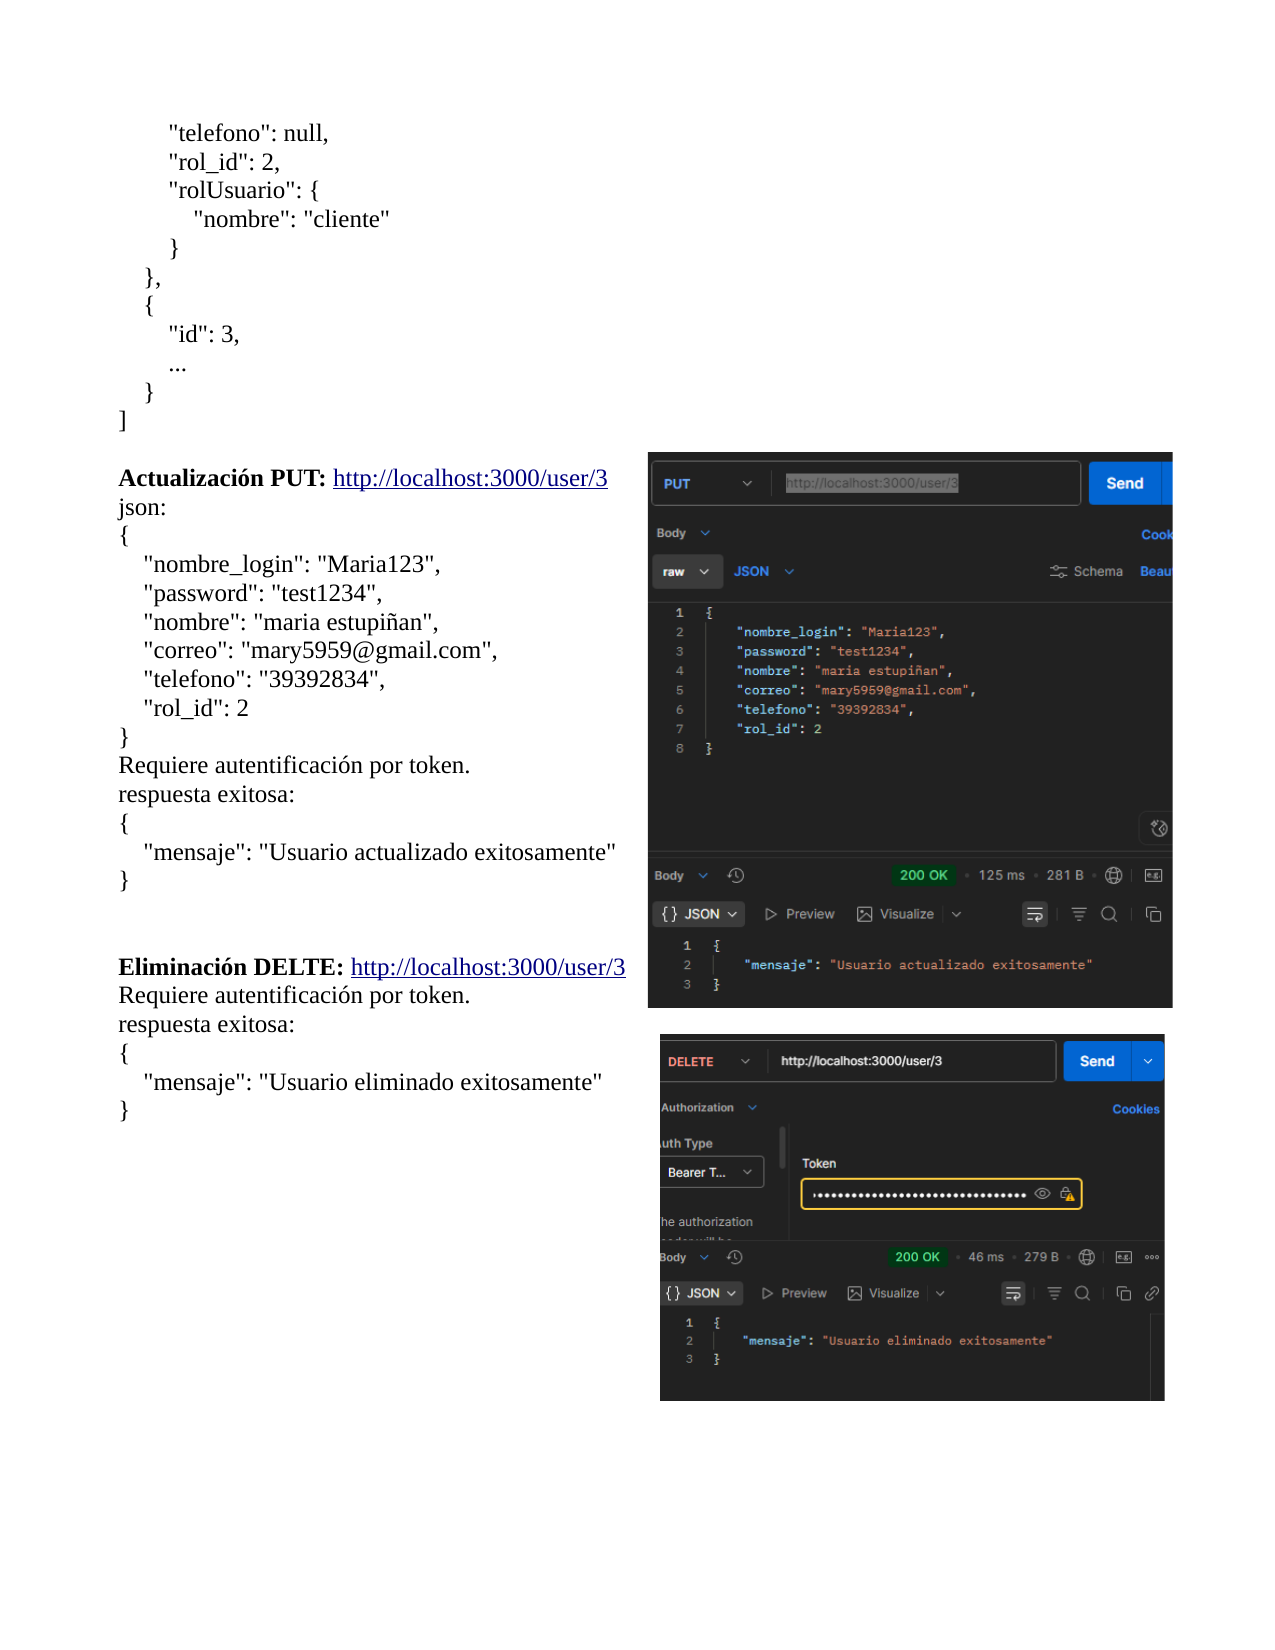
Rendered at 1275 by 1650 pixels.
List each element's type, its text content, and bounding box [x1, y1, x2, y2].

text "rol_id": 2 [118, 693, 647, 722]
text Requiere autentificación por token. [118, 981, 1157, 1009]
text "rol_id": 2, [118, 147, 1157, 176]
text } [118, 233, 1157, 262]
text "password": "test1234", [118, 578, 647, 607]
picture [647, 452, 1173, 1008]
text "telefono": "39392834", [118, 664, 647, 693]
text ] [118, 406, 1157, 434]
text respuesta exitosa: [118, 779, 647, 808]
text } [118, 377, 1157, 406]
picture [660, 1034, 1165, 1401]
text "mensaje": "Usuario actualizado exitosamente" [118, 837, 647, 866]
text "nombre_login": "Maria123", [118, 549, 647, 578]
text } [118, 722, 647, 751]
text Requiere autentificación por token. [118, 751, 647, 779]
text { [118, 291, 1157, 319]
text { [118, 521, 647, 549]
text "nombre": "cliente" [118, 204, 1157, 233]
text json: [118, 492, 647, 521]
text Eliminación DELTE: http://localhost:3000/user/3 [118, 952, 647, 981]
text "rolUsuario": { [118, 176, 1157, 204]
text ... [118, 348, 1157, 377]
text "nombre": "maria estupiñan", [118, 607, 647, 636]
text "telefono": null, [118, 118, 1157, 147]
text } [118, 1096, 660, 1124]
text { [118, 1038, 660, 1067]
text "mensaje": "Usuario eliminado exitosamente" [118, 1067, 660, 1096]
text "id": 3, [118, 319, 1157, 348]
text "correo": "mary5959@gmail.com", [118, 636, 647, 664]
text }, [118, 262, 1157, 291]
text { [118, 808, 647, 837]
text Actualización PUT: http://localhost:3000/user/3 [118, 463, 647, 492]
text } [118, 866, 647, 894]
text respuesta exitosa: [118, 1009, 1157, 1038]
